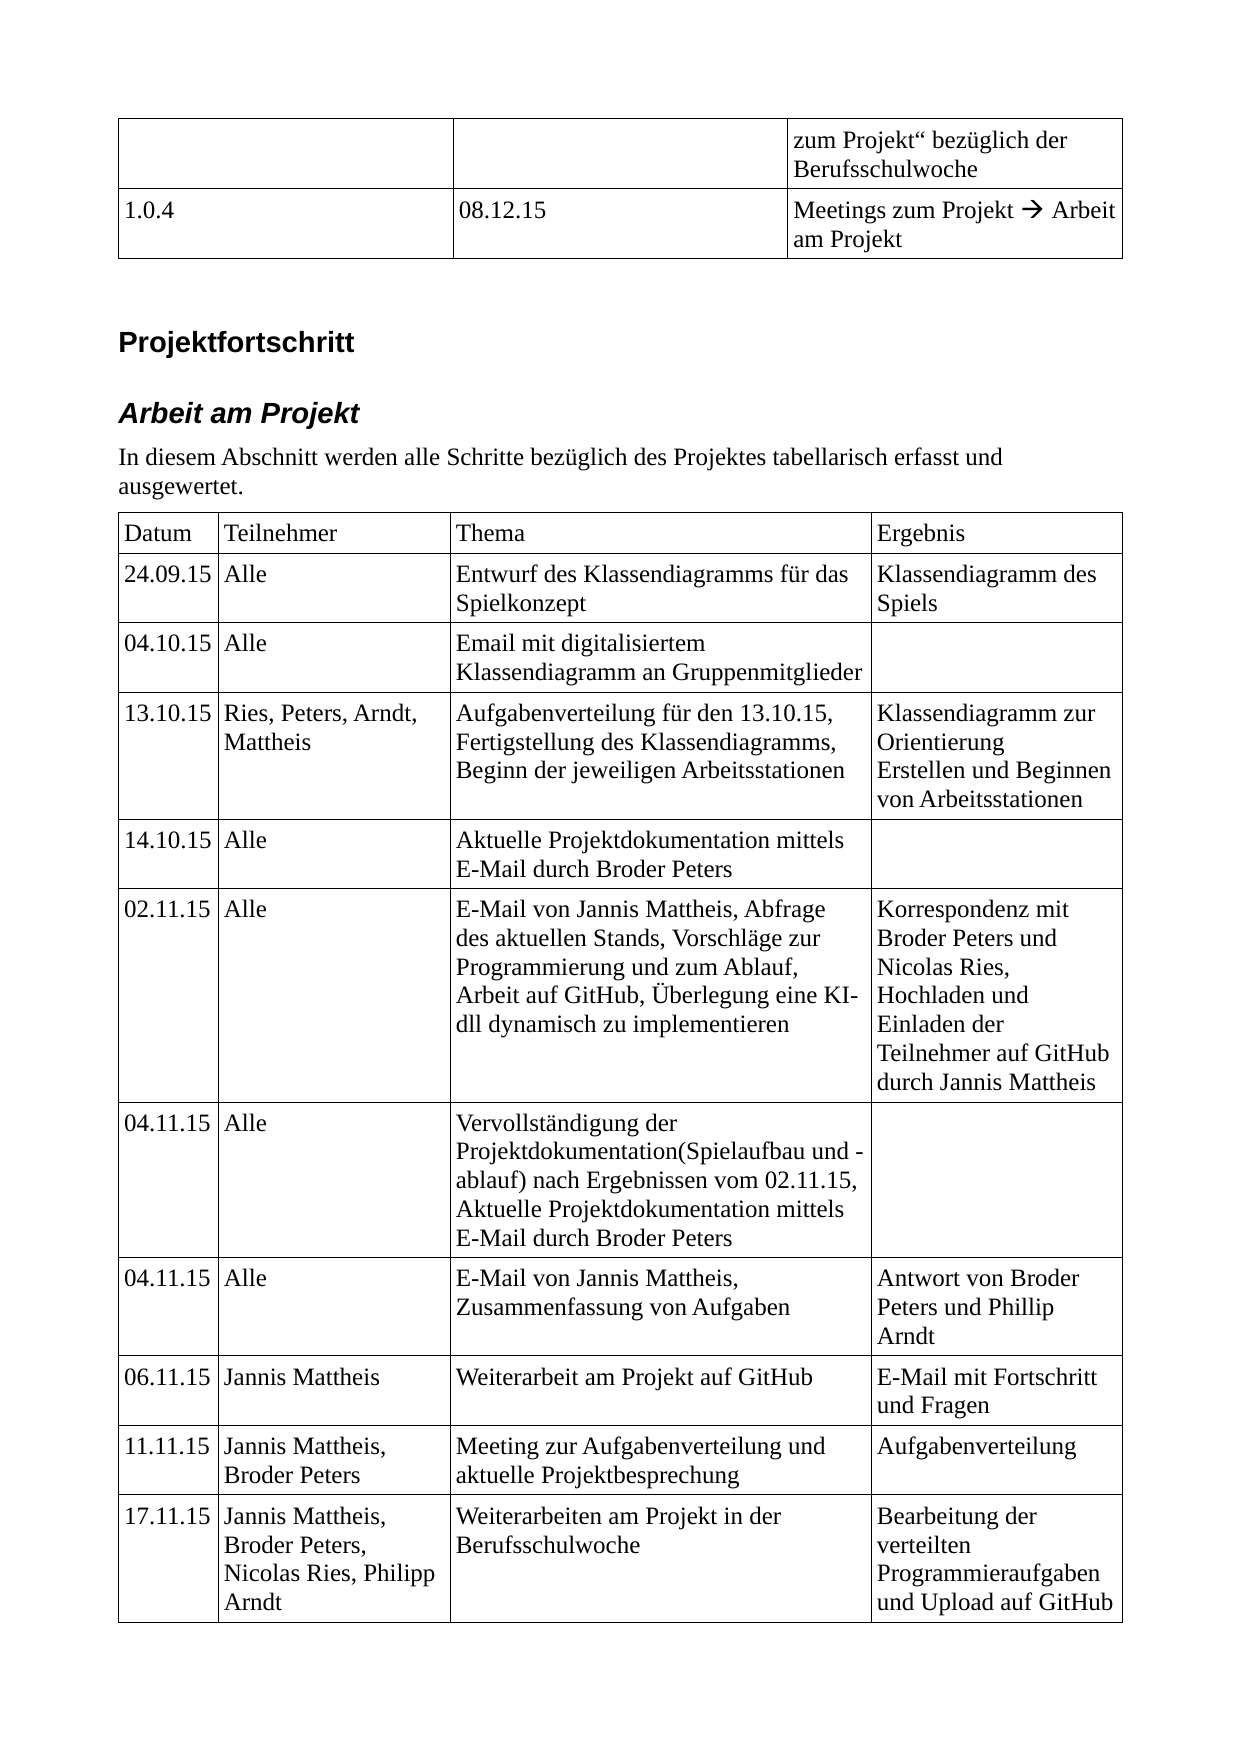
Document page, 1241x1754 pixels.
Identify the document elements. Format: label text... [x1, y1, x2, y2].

text In diesem Abschnitt werden alle Schritte bezüglich des Projektes tabellarisch erfasst und ausgewertet. [118, 442, 1122, 499]
table_cell 11.11.15 [119, 1426, 218, 1494]
table_cell Vervollständigung der Projektdokumentation(Spielaufbau und -ablauf) nach Ergebnissen vom 02.11.15, Aktuelle Projektdokumentation mittels E-Mail durch Broder Peters [451, 1103, 871, 1257]
table_cell 14.10.15 [119, 820, 218, 888]
table_cell 13.10.15 [119, 693, 218, 819]
table_cell Aufgabenverteilung [872, 1426, 1122, 1494]
table_cell [872, 820, 1122, 888]
table_cell Ries, Peters, Arndt, Mattheis [219, 693, 450, 819]
table_cell Alle [219, 889, 450, 1101]
table_cell 04.11.15 [119, 1258, 218, 1355]
table_cell Alle [219, 623, 450, 692]
table_cell 04.10.15 [119, 623, 218, 692]
table_cell 24.09.15 [119, 554, 218, 622]
table_cell Korrespondenz mit Broder Peters und Nicolas Ries, Hochladen und Einladen der Teilnehmer auf GitHub durch Jannis Mattheis [872, 889, 1122, 1101]
subtitle Projektfortschritt [118, 325, 1122, 358]
table_cell 06.11.15 [119, 1356, 218, 1425]
subtitle Arbeit am Projekt [118, 396, 1122, 429]
table_cell 17.11.15 [119, 1495, 218, 1622]
table_cell zum Projekt“ bezüglich der Berufsschulwoche [788, 119, 1122, 188]
table_cell Jannis Mattheis, Broder Peters [219, 1426, 450, 1494]
table_cell 02.11.15 [119, 889, 218, 1101]
table_cell Klassendiagramm zur Orientierung Erstellen und Beginnen von Arbeitsstationen [872, 693, 1122, 819]
table_cell Entwurf des Klassendiagramms für das Spielkonzept [451, 554, 871, 622]
table_cell E-Mail von Jannis Mattheis, Abfrage des aktuellen Stands, Vorschläge zur Programmierung und zum Ablauf, Arbeit auf GitHub, Überlegung eine KI-dll dynamisch zu implementieren [451, 889, 871, 1101]
table_header Ergebnis [872, 513, 1122, 553]
table_cell Aufgabenverteilung für den 13.10.15, Fertigstellung des Klassendiagramms, Beginn der jeweiligen Arbeitsstationen [451, 693, 871, 819]
table_cell Email mit digitalisiertem Klassendiagramm an Gruppenmitglieder [451, 623, 871, 692]
table_cell Meeting zur Aufgabenverteilung und aktuelle Projektbesprechung [451, 1426, 871, 1494]
table_header Datum [119, 513, 218, 553]
table_cell Weiterarbeiten am Projekt in der Berufsschulwoche [451, 1495, 871, 1622]
table_cell 04.11.15 [119, 1103, 218, 1257]
table_cell 1.0.4 [119, 189, 453, 258]
table_cell E-Mail von Jannis Mattheis, Zusammenfassung von Aufgaben [451, 1258, 871, 1355]
table_cell Antwort von Broder Peters und Phillip Arndt [872, 1258, 1122, 1355]
table_cell [872, 1103, 1122, 1257]
table_header Teilnehmer [219, 513, 450, 553]
table_cell [872, 623, 1122, 692]
table_cell Jannis Mattheis [219, 1356, 450, 1425]
table_cell Alle [219, 820, 450, 888]
table_cell Klassendiagramm des Spiels [872, 554, 1122, 622]
table_cell Alle [219, 1103, 450, 1257]
table_cell [119, 119, 453, 188]
table_cell Alle [219, 554, 450, 622]
table_cell Aktuelle Projektdokumentation mittels E-Mail durch Broder Peters [451, 820, 871, 888]
table_cell E-Mail mit Fortschritt und Fragen [872, 1356, 1122, 1425]
table_cell Meetings zum Projekt  Arbeit am Projekt [788, 189, 1122, 258]
table_header Thema [451, 513, 871, 553]
table_cell Alle [219, 1258, 450, 1355]
table_cell 08.12.15 [454, 189, 787, 258]
table_cell Weiterarbeit am Projekt auf GitHub [451, 1356, 871, 1425]
table_cell Jannis Mattheis, Broder Peters, Nicolas Ries, Philipp Arndt [219, 1495, 450, 1622]
table_cell Bearbeitung der verteilten Programmieraufgaben und Upload auf GitHub [872, 1495, 1122, 1622]
table_cell [454, 119, 787, 188]
